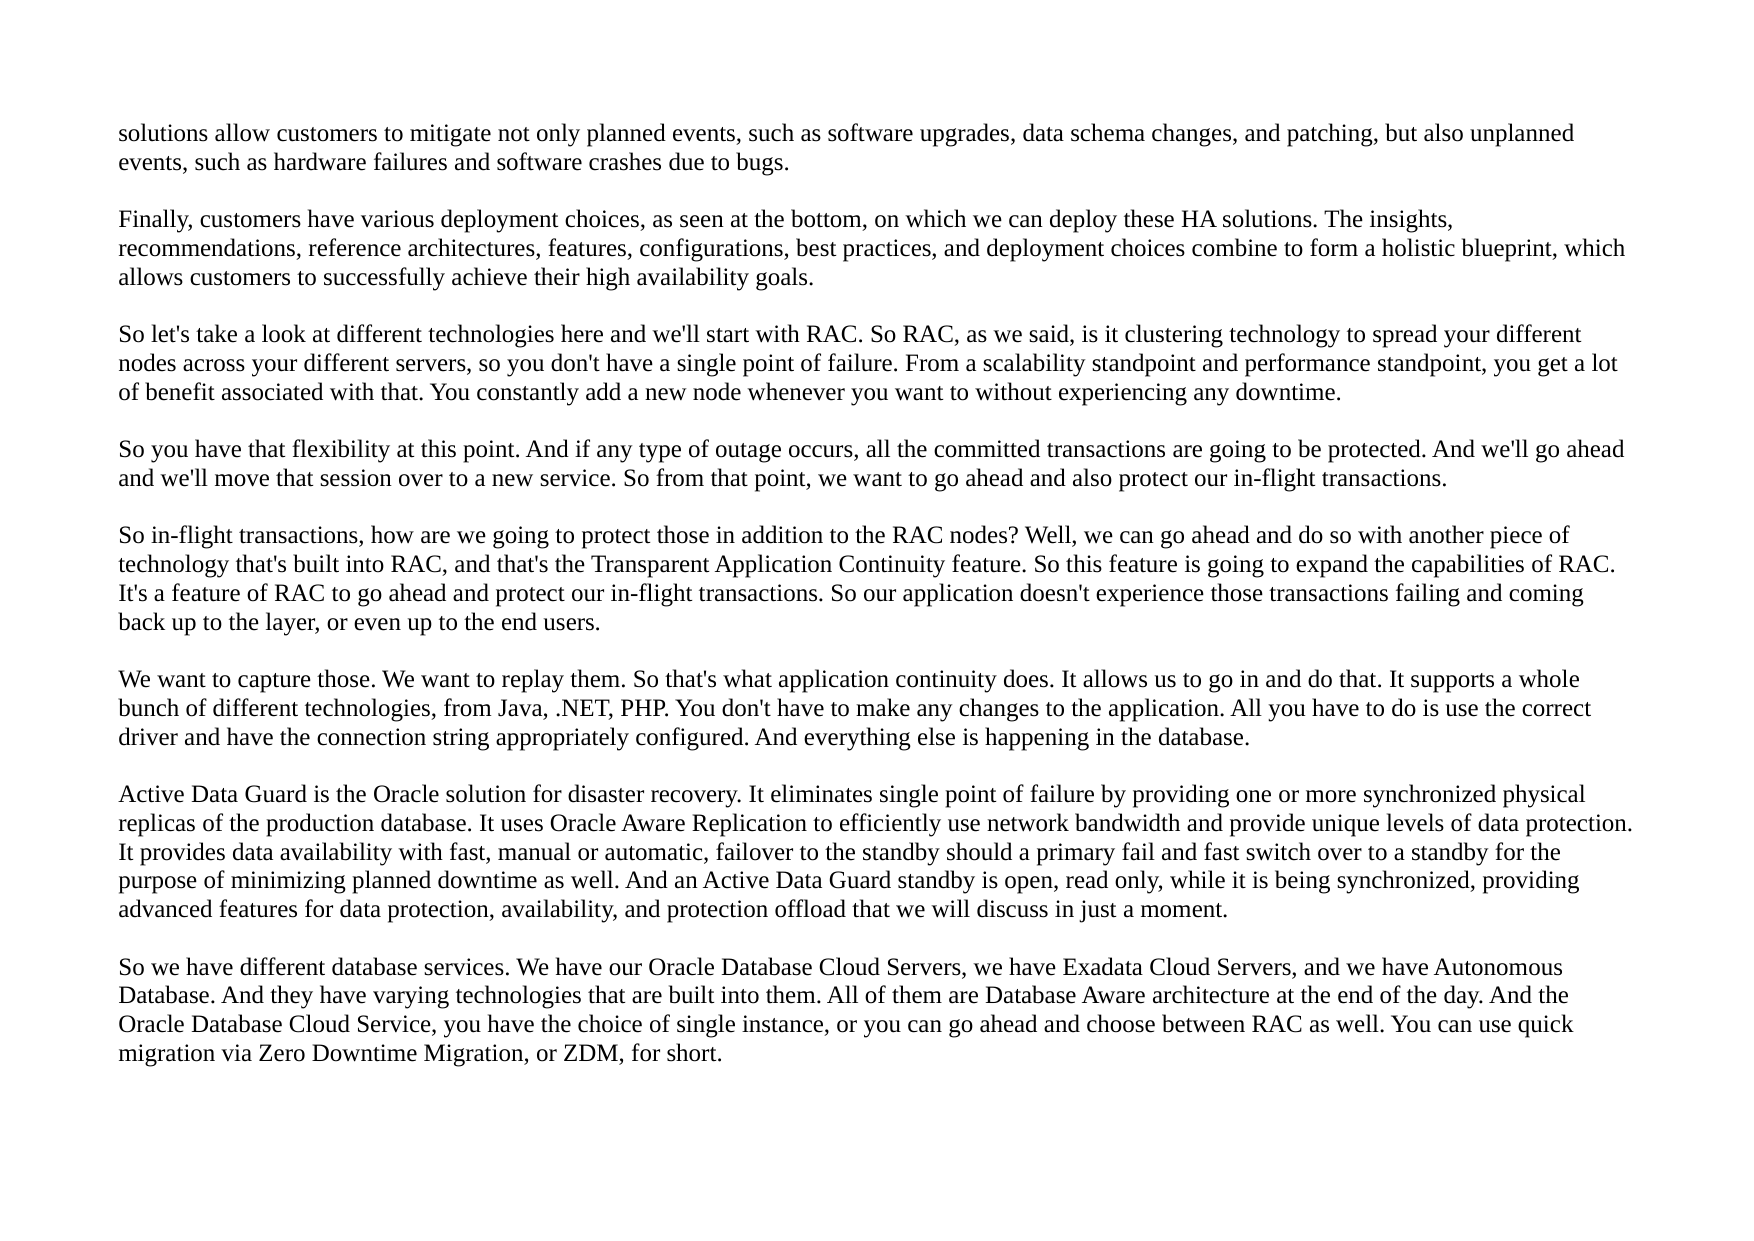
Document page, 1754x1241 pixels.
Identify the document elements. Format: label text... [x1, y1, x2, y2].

text So in-flight transactions, how are we going to protect those in addition to the RAC nodes? Well, we can go ahead and do so with another piece of technology that's built into RAC, and that's the Transparent Application Continuity feature. So this feature is going to expand the capabilities of RAC. It's a feature of RAC to go ahead and protect our in-flight transactions. So our application doesn't experience those transactions failing and coming back up to the layer, or even up to the end users. [118, 521, 1635, 636]
text Finally, customers have various deployment choices, as seen at the bottom, on which we can deploy these HA solutions. The insights, recommendations, reference architectures, features, configurations, best practices, and deployment choices combine to form a holistic blueprint, which allows customers to successfully achieve their high availability goals. [118, 204, 1635, 291]
text So you have that flexibility at this point. And if any type of outage occurs, all the committed transactions are going to be protected. And we'll go ahead and we'll move that session over to a new service. So from that point, we want to go ahead and also protect our in-flight transactions. [118, 434, 1635, 492]
text So we have different database services. We have our Oracle Database Cloud Servers, we have Exadata Cloud Servers, and we have Autonomous Database. And they have varying technologies that are built into them. All of them are Database Aware architecture at the end of the day. And the Oracle Database Cloud Service, you have the choice of single instance, or you can go ahead and choose between RAC as well. You can use quick migration via Zero Downtime Migration, or ZDM, for short. [118, 952, 1635, 1067]
text So let's take a look at different technologies here and we'll start with RAC. So RAC, as we said, is it clustering technology to spread your different nodes across your different servers, so you don't have a single point of failure. From a scalability standpoint and performance standpoint, you get a lot of benefit associated with that. You constantly add a new node whenever you want to without experiencing any downtime. [118, 319, 1635, 406]
text We want to capture those. We want to replay them. So that's what application continuity does. It allows us to go in and do that. It supports a whole bunch of different technologies, from Java, .NET, PHP. You don't have to make any changes to the application. All you have to do is use the correct driver and have the connection string appropriately configured. And everything else is happening in the database. [118, 664, 1635, 751]
text Active Data Guard is the Oracle solution for disaster recovery. It eliminates single point of failure by providing one or more synchronized physical replicas of the production database. It uses Oracle Aware Replication to efficiently use network bandwidth and provide unique levels of data protection. It provides data availability with fast, manual or automatic, failover to the standby should a primary fail and fast switch over to a standby for the purpose of minimizing planned downtime as well. And an Active Data Guard standby is open, read only, while it is being synchronized, providing advanced features for data protection, availability, and protection offload that we will discuss in just a moment. [118, 779, 1635, 923]
text solutions allow customers to mitigate not only planned events, such as software upgrades, data schema changes, and patching, but also unplanned events, such as hardware failures and software crashes due to bugs. [118, 118, 1635, 176]
